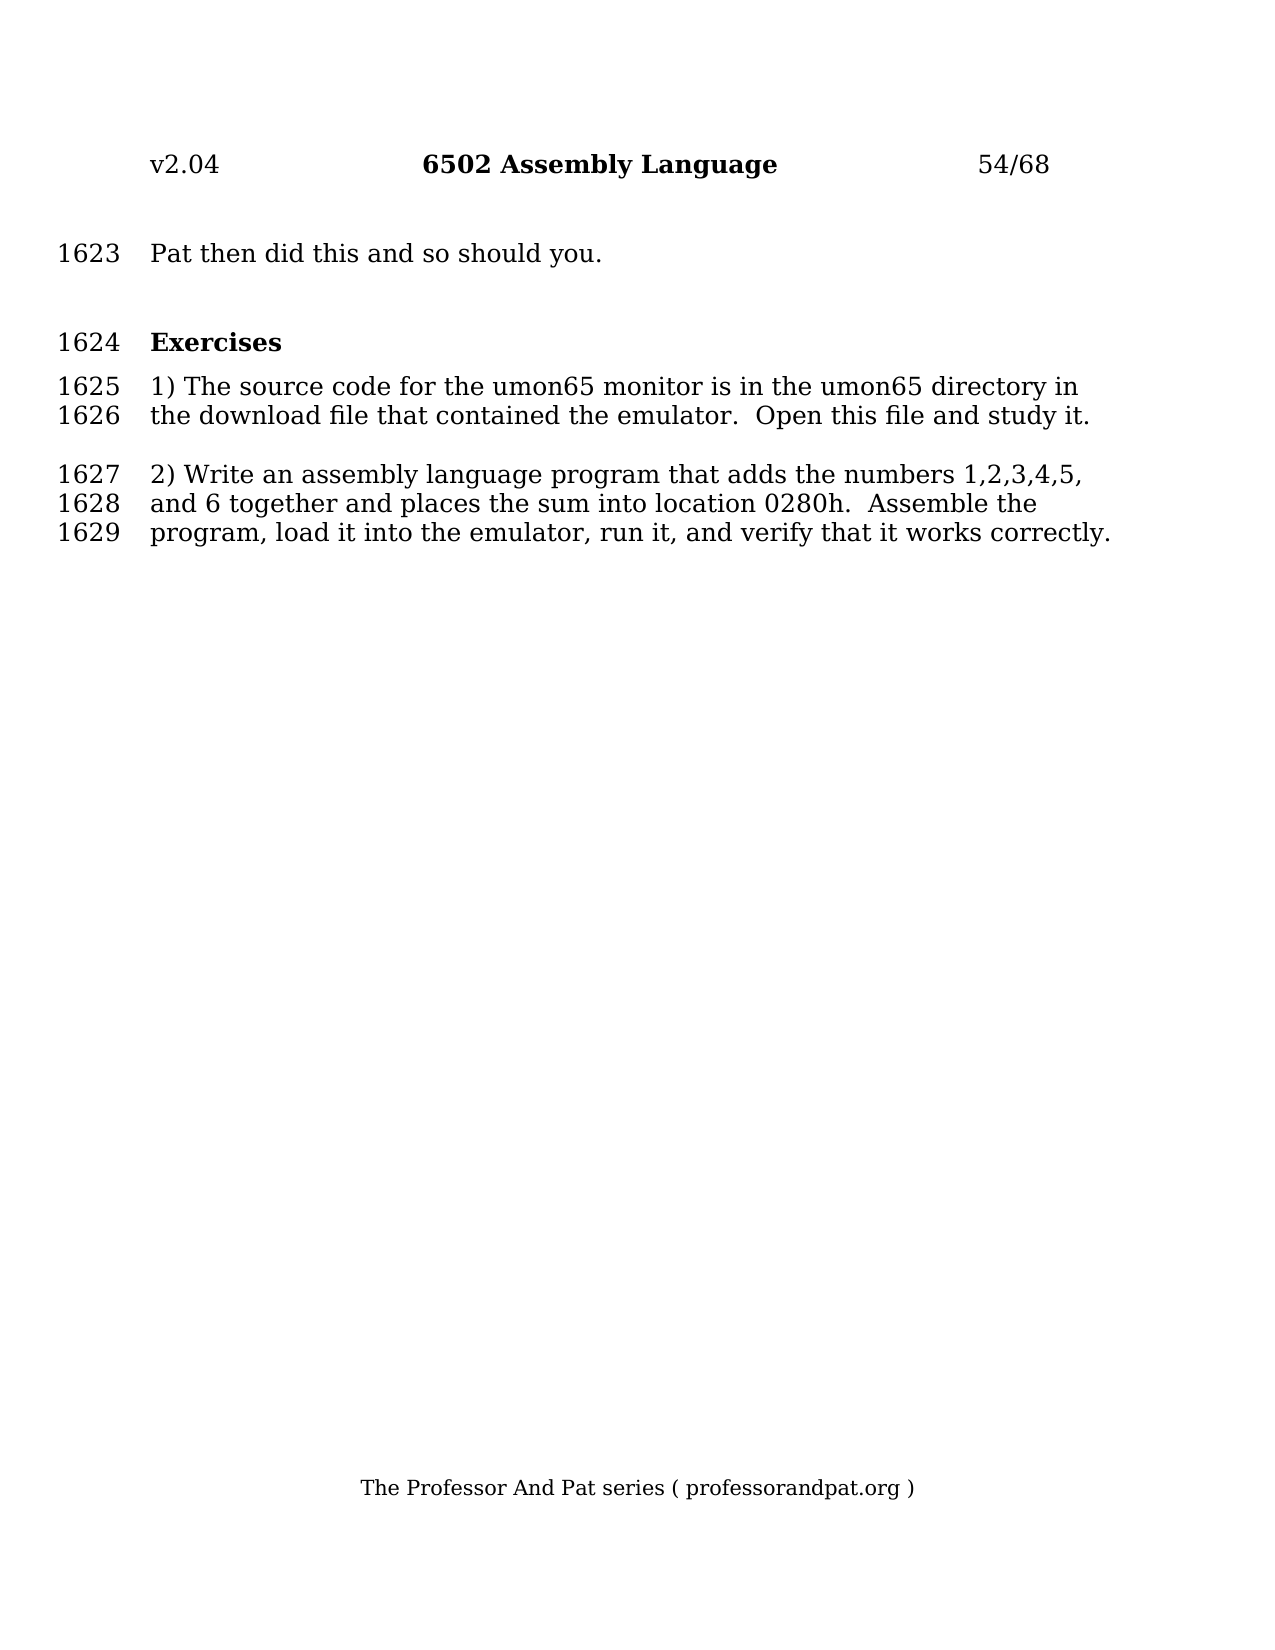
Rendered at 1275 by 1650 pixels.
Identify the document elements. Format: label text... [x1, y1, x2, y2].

subtitle Exercises [150, 328, 1125, 357]
text 2) Write an assembly language program that adds the numbers 1,2,3,4,5, and 6 together and places the sum into location 0280h. Assemble the program, load it into the emulator, run it, and verify that it works correctly. [150, 460, 1125, 548]
text 1) The source code for the umon65 monitor is in the umon65 directory in the download file that contained the emulator. Open this file and study it. [150, 372, 1125, 431]
text Pat then did this and so should you. [150, 239, 1125, 268]
